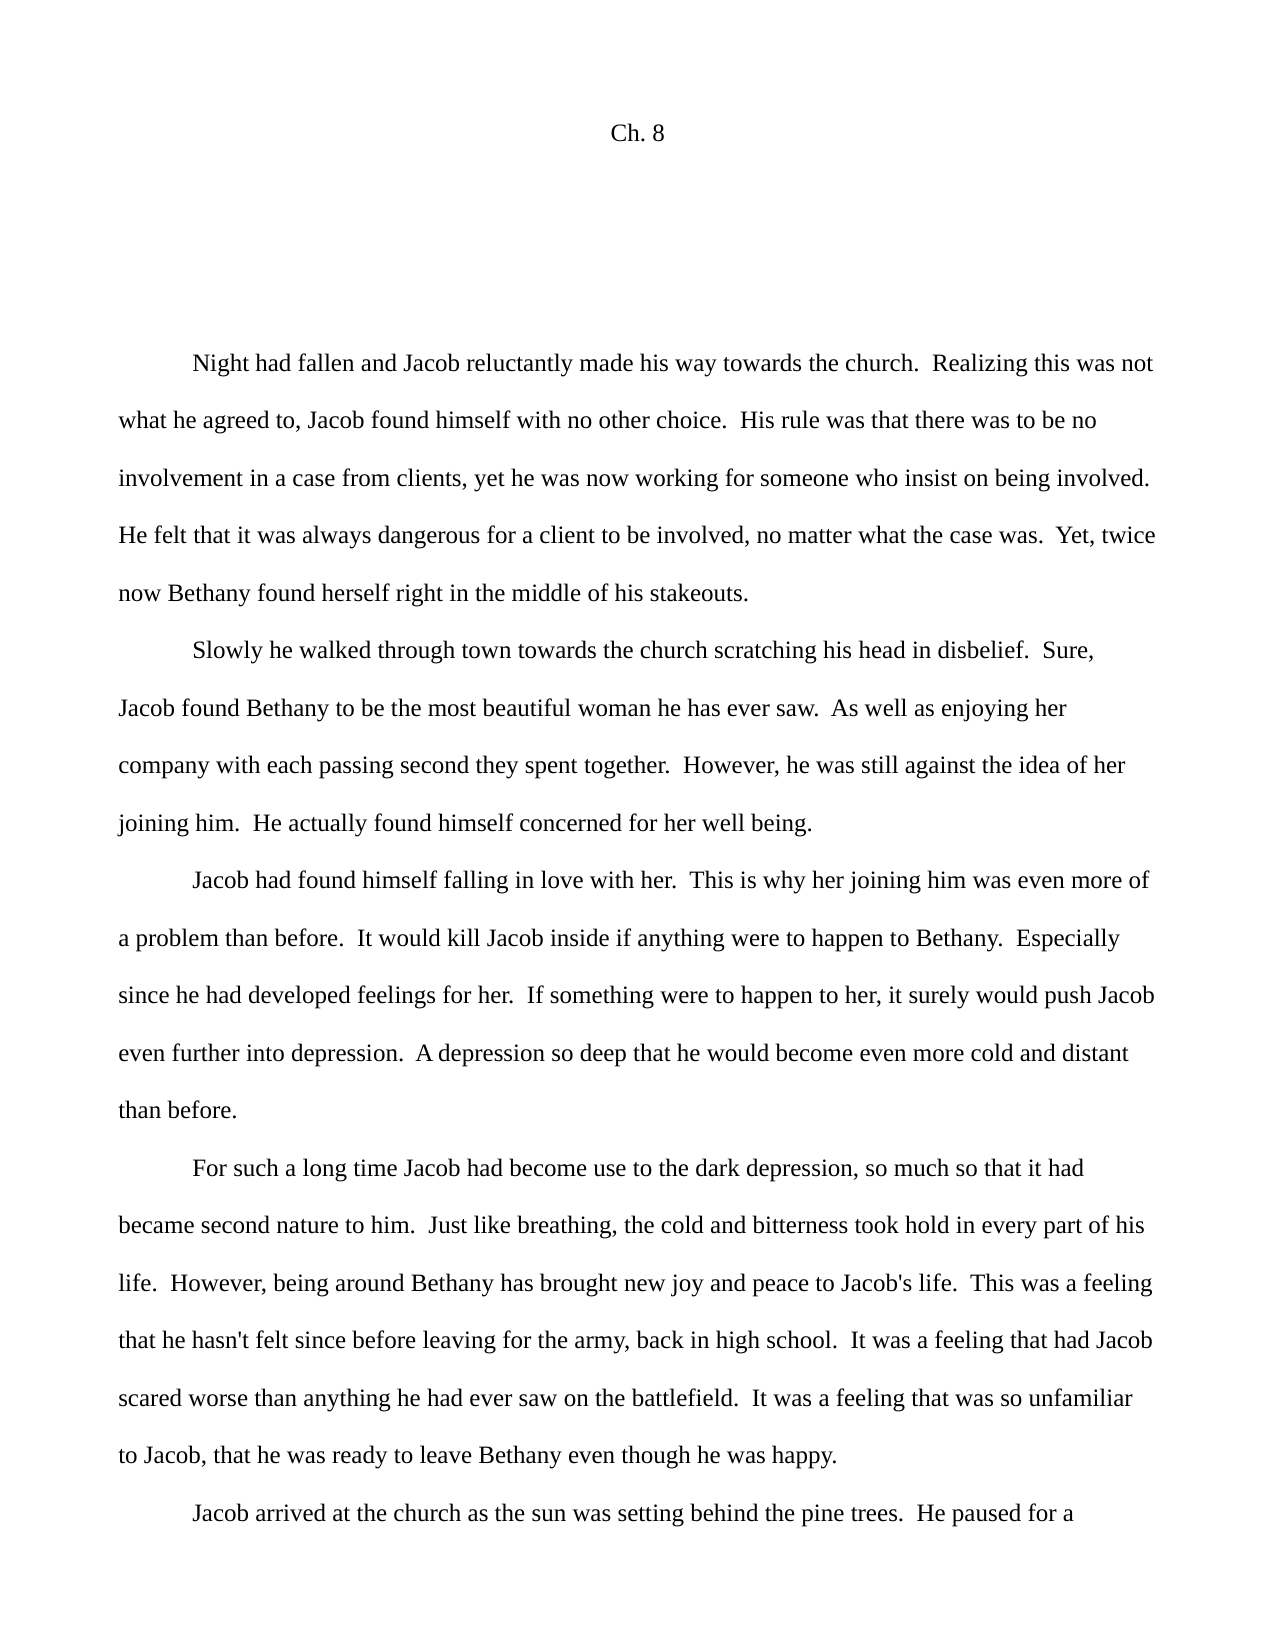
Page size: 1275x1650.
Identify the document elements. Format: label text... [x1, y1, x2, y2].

text Night had fallen and Jacob reluctantly made his way towards the church. Realizing this was not what he agreed to, Jacob found himself with no other choice. His rule was that there was to be no involvement in a case from clients, yet he was now working for someone who insist on being involved. He felt that it was always dangerous for a client to be involved, no matter what the case was. Yet, twice now Bethany found herself right in the middle of his stakeouts. [118, 348, 1157, 607]
text Slowly he walked through town towards the church scratching his head in disbelief. Sure, Jacob found Bethany to be the most beautiful woman he has ever saw. As well as enjoying her company with each passing second they spent together. However, he was still against the idea of her joining him. He actually found himself concerned for her well being. [118, 636, 1157, 837]
text Jacob arrived at the church as the sun was setting behind the pine trees. He paused for a [118, 1498, 1157, 1527]
text For such a long time Jacob had become use to the dark depression, so much so that it had became second nature to him. Just like breathing, the cold and bitterness took hold in every part of his life. However, being around Bethany has brought new joy and peace to Jacob's life. This was a feeling that he hasn't felt since before leaving for the army, back in high school. It was a feeling that had Jacob scared worse than anything he had ever saw on the battlefield. It was a feeling that was so unfamiliar to Jacob, that he was ready to leave Bethany even though he was happy. [118, 1153, 1157, 1469]
text Jacob had found himself falling in love with her. This is why her joining him was even more of a problem than before. It would kill Jacob inside if anything were to happen to Bethany. Especially since he had developed feelings for her. If something were to happen to her, it surely would push Jacob even further into depression. A depression so deep that he would become even more cold and distant than before. [118, 866, 1157, 1124]
text Ch. 8 [118, 118, 1157, 147]
